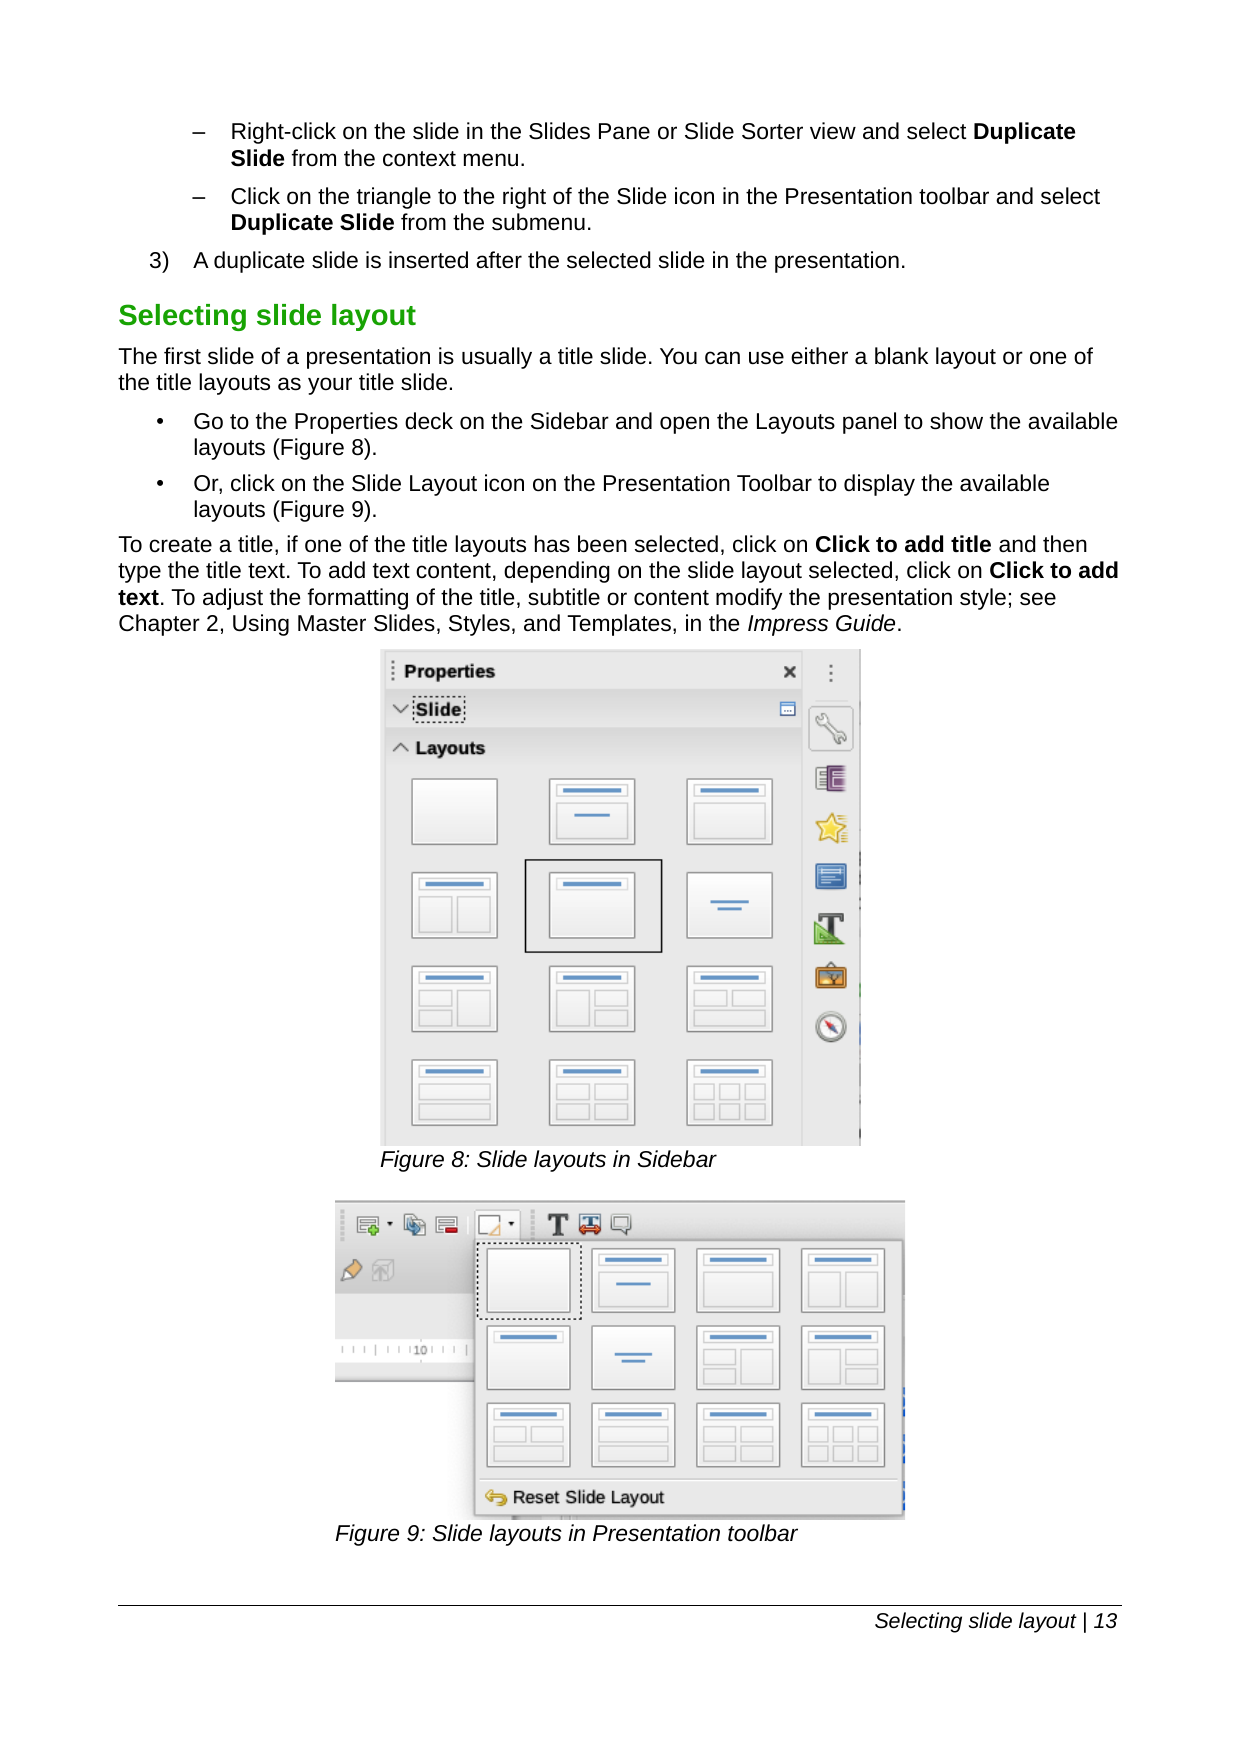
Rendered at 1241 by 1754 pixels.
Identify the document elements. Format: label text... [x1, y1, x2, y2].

list Click on the triangle to the right of the Slide icon in the Presentation toolbar and select Duplicate Slide from the submenu. [192, 183, 1122, 236]
subtitle Selecting slide layout [118, 297, 1122, 331]
picture [379, 649, 861, 1146]
picture [335, 1200, 906, 1520]
text To create a title, if one of the title layouts has been selected, click on Click to add title and then type the title text. To add text content, depending on the slide layout selected, click on Click to add text. To adjust the formatting of the title, subtitle or content modify the presentation style; see Chapter 2, Using Master Slides, Styles, and Templates, in the Impress Guide. [118, 531, 1122, 637]
list Or, click on the Slide Layout icon on the Presentation Toolbar to display the available layouts (Figure 9). [156, 469, 1122, 522]
list Right-click on the slide in the Slides Pane or Slide Sorter view and select Duplicate Slide from the context menu. [192, 118, 1122, 171]
text Figure 8: Slide layouts in Sidebar [380, 1146, 861, 1172]
list Go to the Properties deck on the Sidebar and open the Layouts panel to show the available layouts (Figure 8). [156, 408, 1122, 461]
text Figure 9: Slide layouts in Presentation toolbar [335, 1520, 905, 1546]
text The first slide of a presentation is usually a title slide. You can use either a blank layout or one of the title layouts as your title slide. [118, 343, 1122, 396]
list A duplicate slide is inserted after the selected slide in the presentation. [169, 247, 1122, 274]
